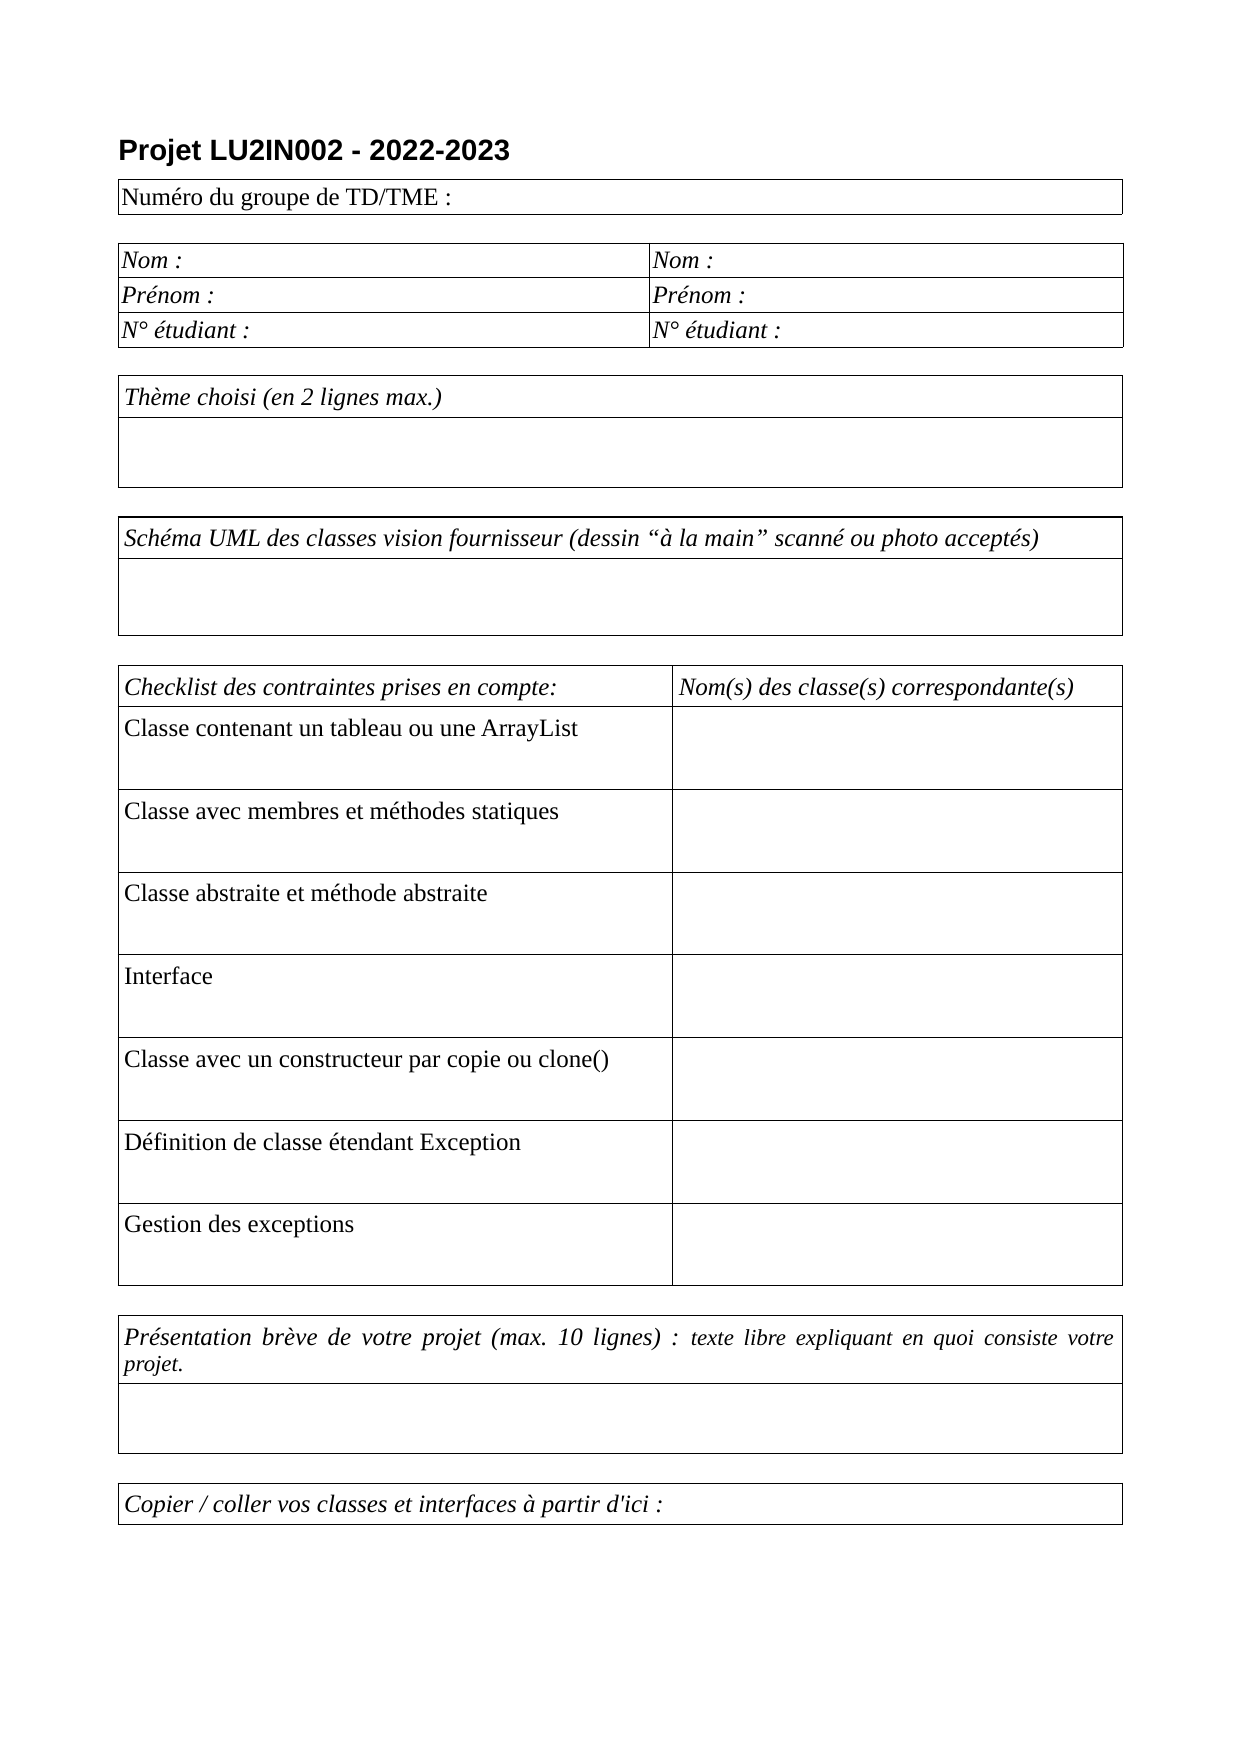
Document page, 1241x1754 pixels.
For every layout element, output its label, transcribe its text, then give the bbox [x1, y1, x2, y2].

table_header Checklist des contraintes prises en compte: [119, 666, 672, 706]
table_header Nom : [119, 244, 649, 277]
table_header Nom : [650, 244, 1123, 277]
table_header Thème choisi (en 2 lignes max.) [119, 376, 1122, 417]
table_cell N° étudiant : [119, 313, 649, 347]
table_cell Gestion des exceptions [119, 1204, 672, 1285]
table_cell [119, 559, 1122, 635]
table_cell Classe abstraite et méthode abstraite [119, 873, 672, 954]
table_cell Prénom : [119, 278, 649, 312]
table_cell [673, 707, 1122, 789]
table_cell Interface [119, 955, 672, 1037]
table_header Nom(s) des classe(s) correspondante(s) [673, 666, 1122, 706]
table_cell [673, 1204, 1122, 1285]
table_header Présentation brève de votre projet (max. 10 lignes) : texte libre expliquant en quoi consiste votre projet. [119, 1316, 1122, 1383]
table_cell [673, 1121, 1122, 1202]
table_cell [673, 873, 1122, 954]
table_header Copier / coller vos classes et interfaces à partir d'ici : [119, 1484, 1122, 1524]
table_cell [119, 418, 1122, 487]
table_cell Classe contenant un tableau ou une ArrayList [119, 707, 672, 789]
table_cell N° étudiant : [650, 313, 1123, 347]
table_header Schéma UML des classes vision fournisseur (dessin “à la main” scanné ou photo acceptés) [119, 518, 1122, 558]
table_cell Classe avec membres et méthodes statiques [119, 790, 672, 872]
table_header Numéro du groupe de TD/TME : [119, 180, 1122, 214]
table_cell Définition de classe étendant Exception [119, 1121, 672, 1202]
table_cell [673, 955, 1122, 1037]
table_cell [673, 790, 1122, 872]
subtitle Projet LU2IN002 - 2022-2023 [118, 133, 1122, 166]
table_cell Classe avec un constructeur par copie ou clone() [119, 1038, 672, 1120]
table_cell [119, 1384, 1122, 1453]
table_cell Prénom : [650, 278, 1123, 312]
table_cell [673, 1038, 1122, 1120]
